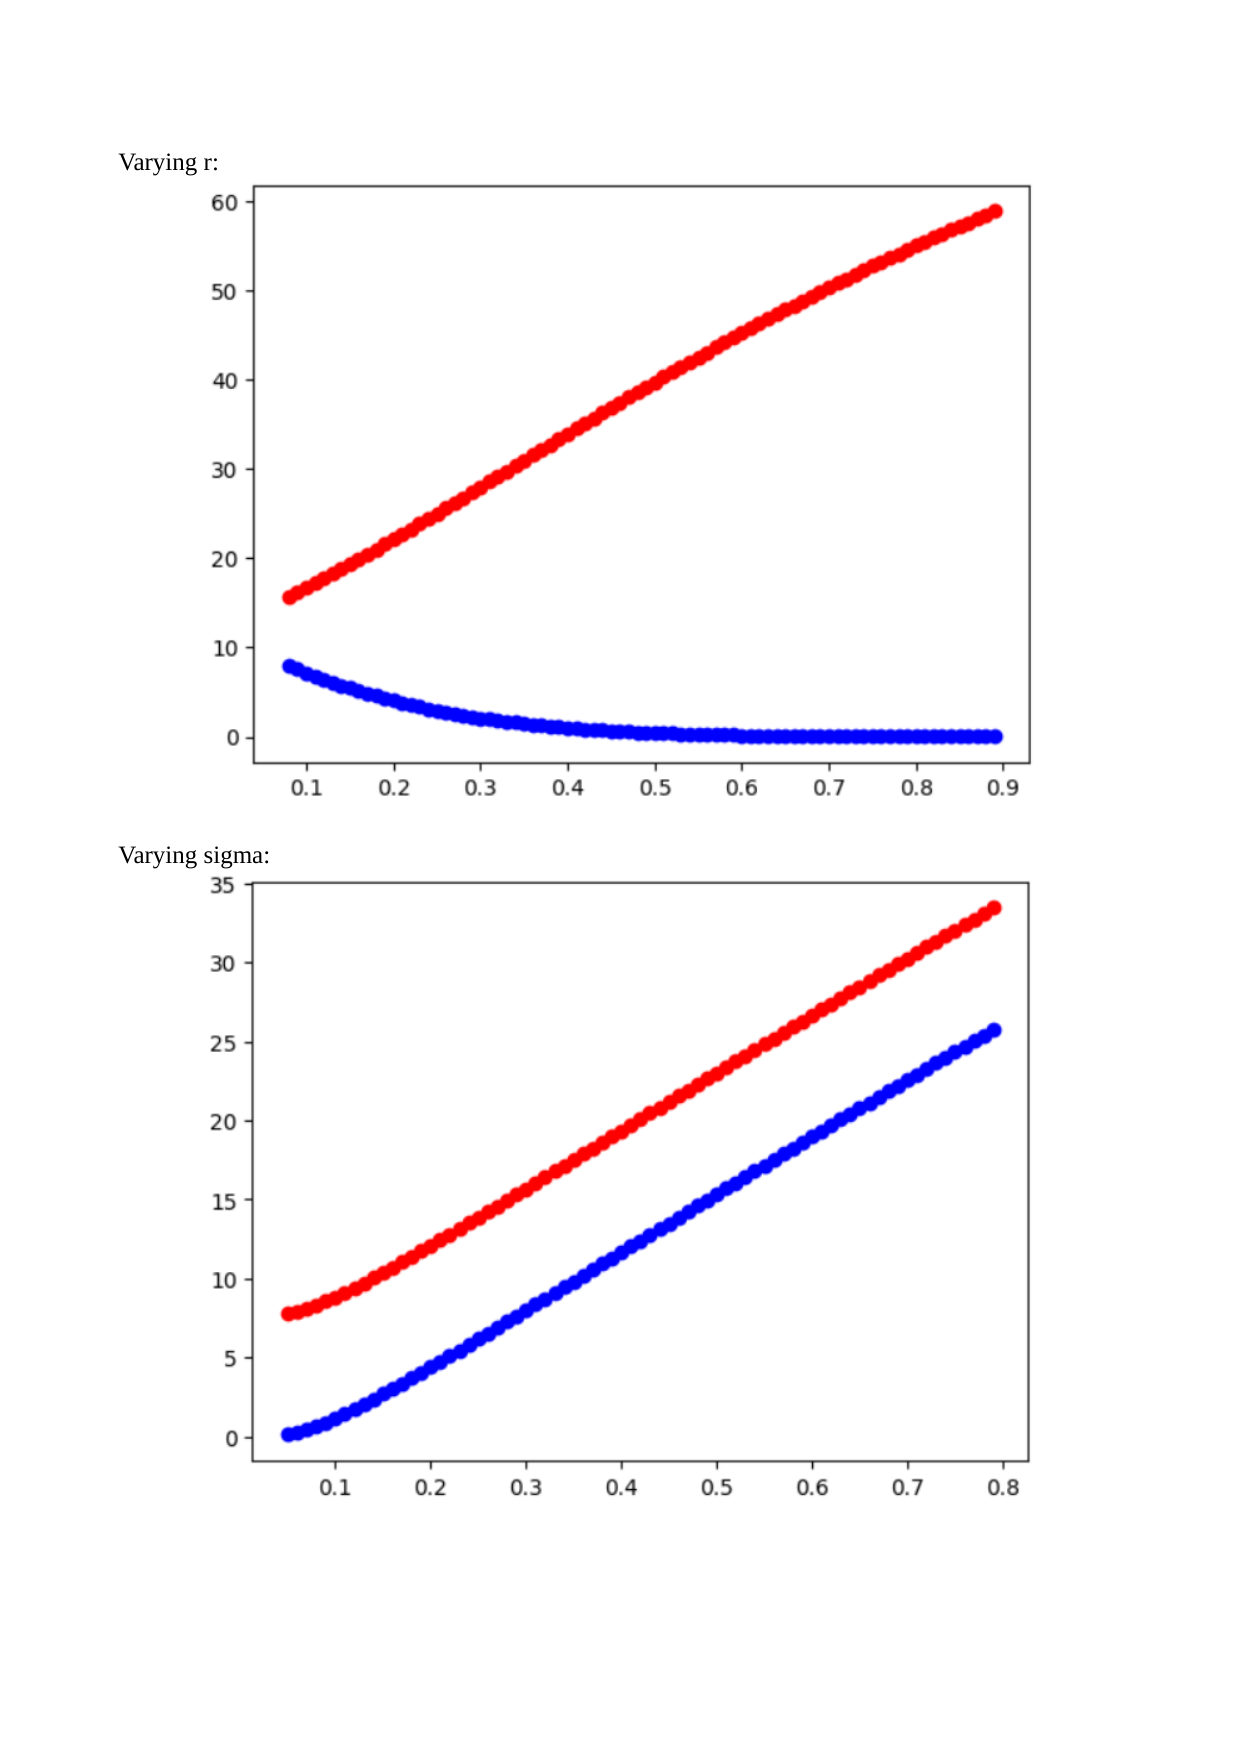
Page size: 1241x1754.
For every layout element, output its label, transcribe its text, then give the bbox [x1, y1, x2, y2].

picture [199, 869, 1041, 1504]
picture [204, 175, 1036, 812]
text Varying r: [118, 147, 1122, 176]
text Varying sigma: [118, 841, 1122, 869]
